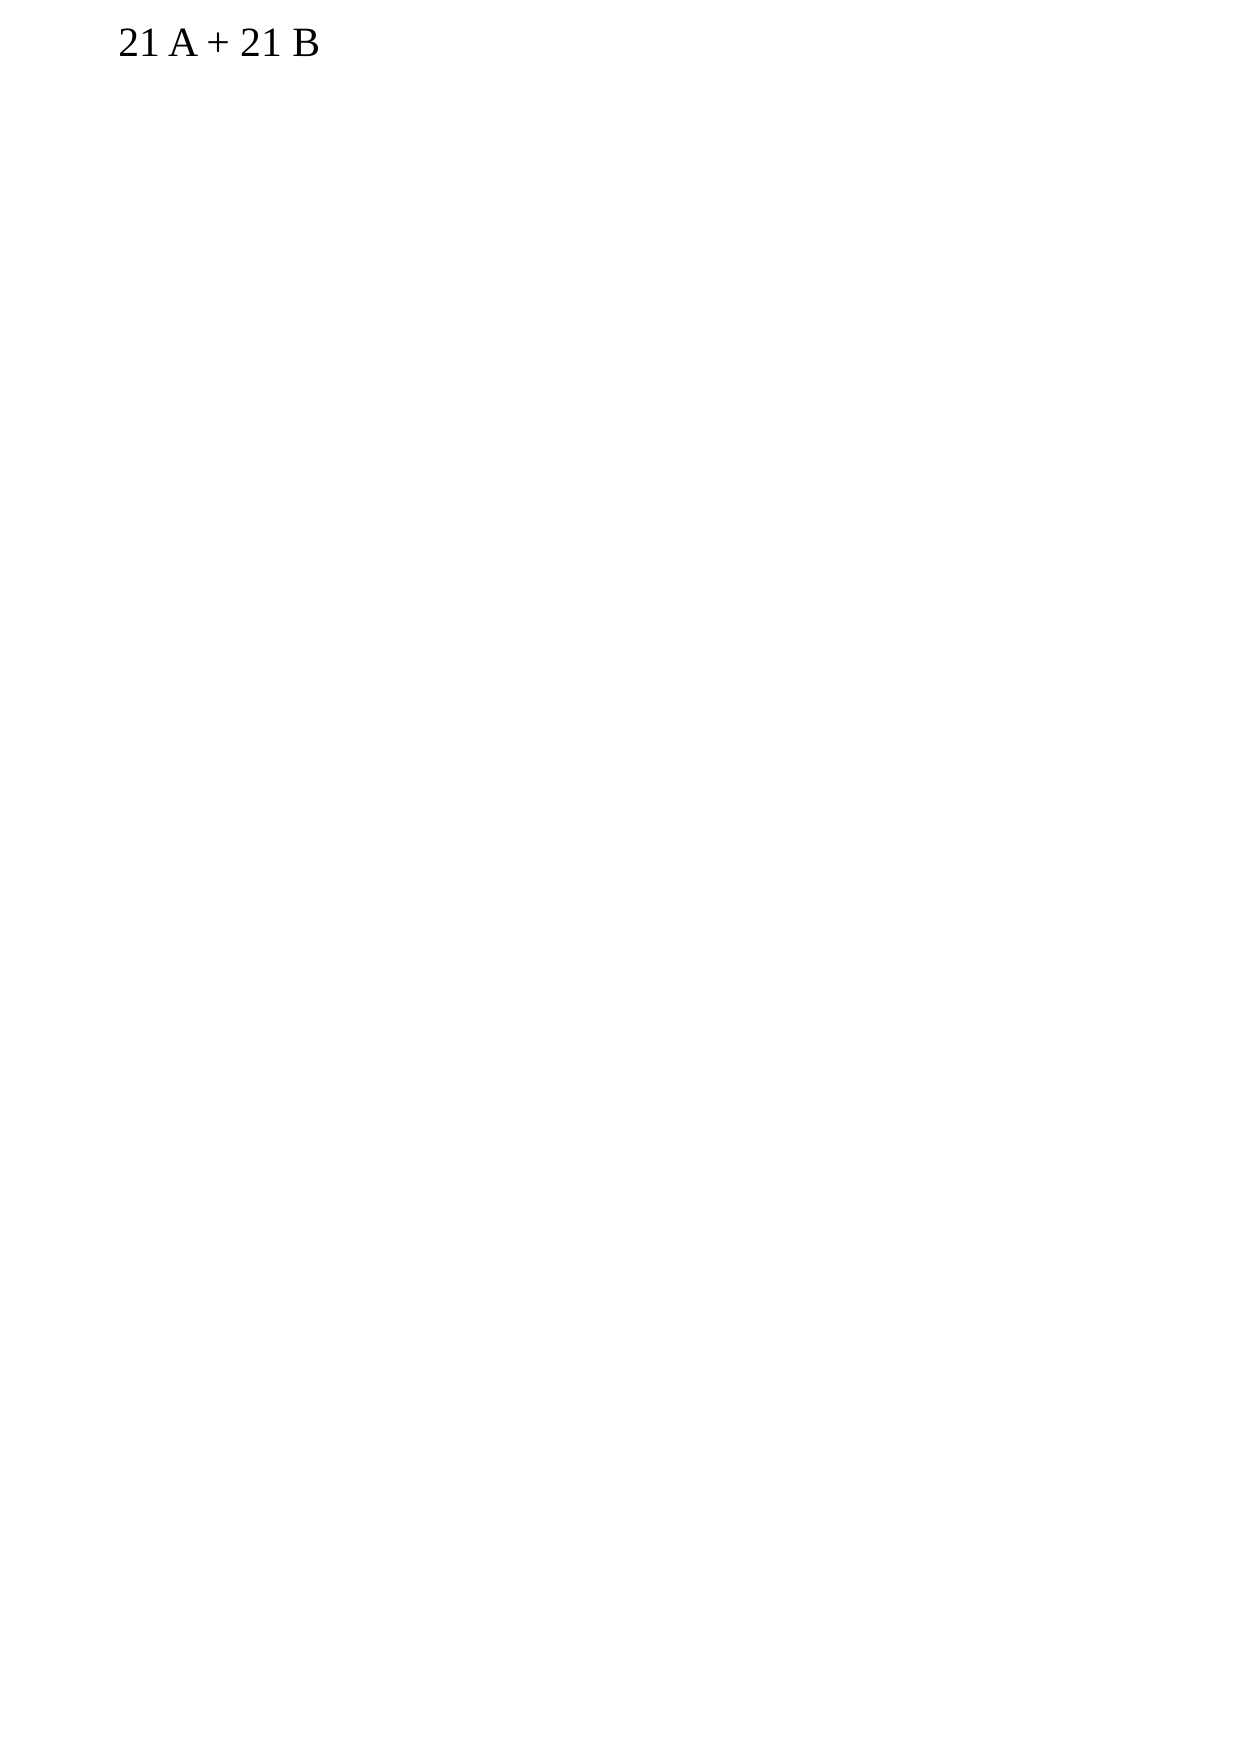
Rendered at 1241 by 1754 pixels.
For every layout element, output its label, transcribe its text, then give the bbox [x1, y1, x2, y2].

text 21 A + 21 B [118, 18, 1122, 66]
